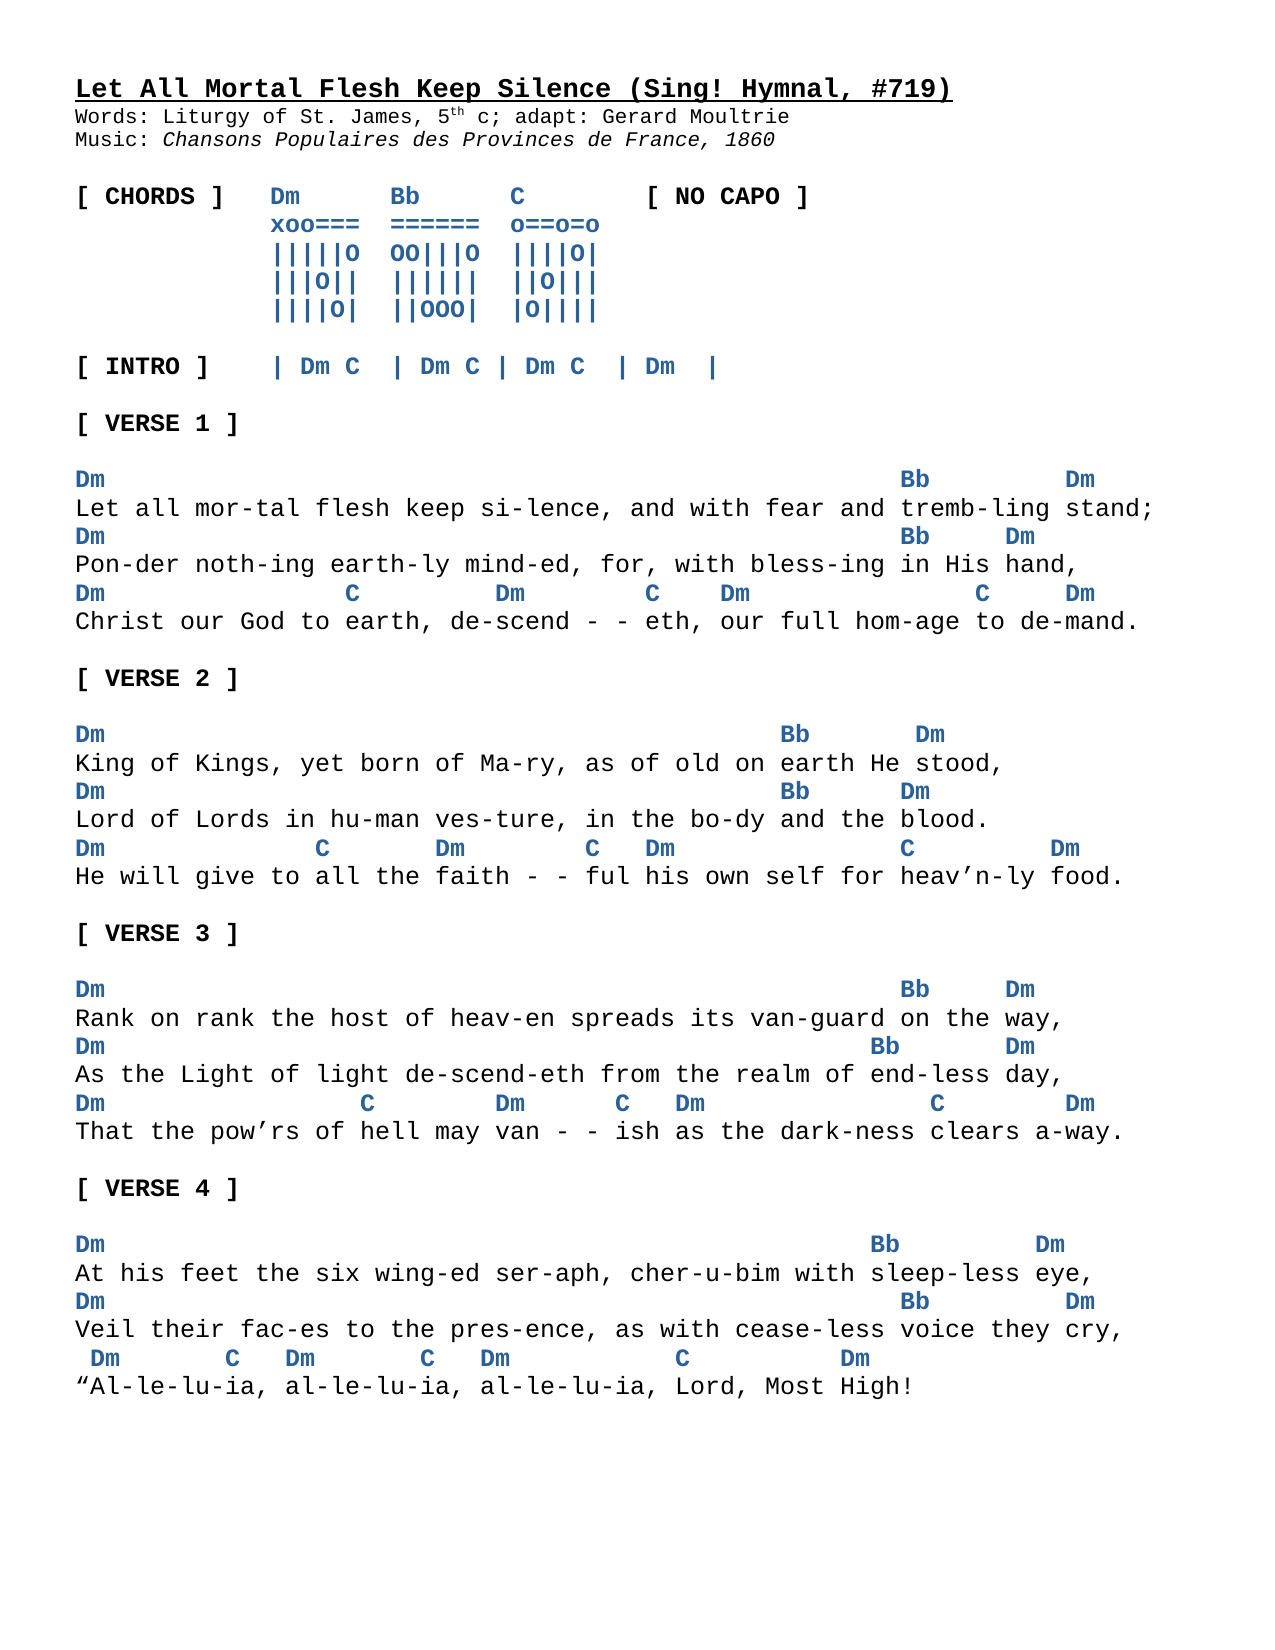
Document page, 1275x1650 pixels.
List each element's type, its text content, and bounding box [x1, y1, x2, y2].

text Let All Mortal Flesh Keep Silence (Sing! Hymnal, #719) [75, 75, 1200, 106]
text King of Kings, yet born of Ma-ry, as of old on earth He stood, [75, 750, 1200, 779]
text Dm Bb Dm [75, 1232, 1200, 1260]
text Dm Bb Dm [75, 722, 1200, 750]
text Dm C Dm C Dm C Dm [75, 1090, 1200, 1119]
text Dm C Dm C Dm C Dm [75, 1345, 1200, 1374]
text Dm Bb Dm [75, 1289, 1200, 1317]
text As the Light of light de-scend-eth from the realm of end-less day, [75, 1062, 1200, 1090]
text [ INTRO ] | ​Dm C | Dm C | Dm C | Dm | [75, 354, 1200, 382]
text Dm Bb Dm [75, 779, 1200, 807]
text ||||O| ||OOO| |O|||| [75, 297, 1200, 325]
text Let all mor-tal flesh keep si-lence, and with fear and tremb-ling stand; [75, 495, 1200, 524]
text Dm Bb Dm [75, 524, 1200, 552]
text [ VERSE 2 ] [75, 665, 1200, 694]
text [ VERSE 1 ] [75, 410, 1200, 439]
text |||O|| |||||| ||O||| [75, 269, 1200, 297]
text [ VERSE 3 ] [75, 920, 1200, 949]
text xoo=== ====== o==o=o [75, 212, 1200, 240]
text [ CHORDS ] Dm Bb C [ NO CAPO ] [75, 184, 1200, 212]
text [ VERSE 4 ] [75, 1175, 1200, 1204]
text Dm Bb Dm [75, 977, 1200, 1005]
text Dm C Dm C Dm C Dm [75, 580, 1200, 609]
text That the pow’rs of hell may van - - ish as the dark-ness clears a-way. [75, 1119, 1200, 1147]
text At his feet the six wing-ed ser-aph, cher-u-bim with sleep-less eye, [75, 1260, 1200, 1289]
text Pon-der noth-ing earth-ly mind-ed, for, with bless-ing in His hand, [75, 552, 1200, 580]
text Lord of Lords in hu-man ves-ture, in the bo-dy and the blood. [75, 807, 1200, 835]
text Dm Bb Dm [75, 1034, 1200, 1062]
text Dm Bb Dm [75, 467, 1200, 495]
text Dm C Dm C Dm C Dm [75, 835, 1200, 864]
text Words: Liturgy of St. James, 5th c; adapt: Gerard Moultrie [75, 106, 1200, 129]
text |||||O OO|||O ||||O| [75, 240, 1200, 269]
text Christ our God to earth, de-scend - - eth, our full hom-age to de-mand. [75, 609, 1200, 637]
text Music: Chansons Populaires des Provinces de France, 1860 [75, 129, 1200, 153]
text Veil their fac-es to the pres-ence, as with cease-less voice they cry, [75, 1317, 1200, 1345]
text Rank on rank the host of heav-en spreads its van-guard on the way, [75, 1005, 1200, 1034]
text “Al-le-lu-ia, al-le-lu-ia, al-le-lu-ia, Lord, Most High! [75, 1374, 1200, 1402]
text He will give to all the faith - - ful his own self for heav’n-ly food. [75, 864, 1200, 892]
